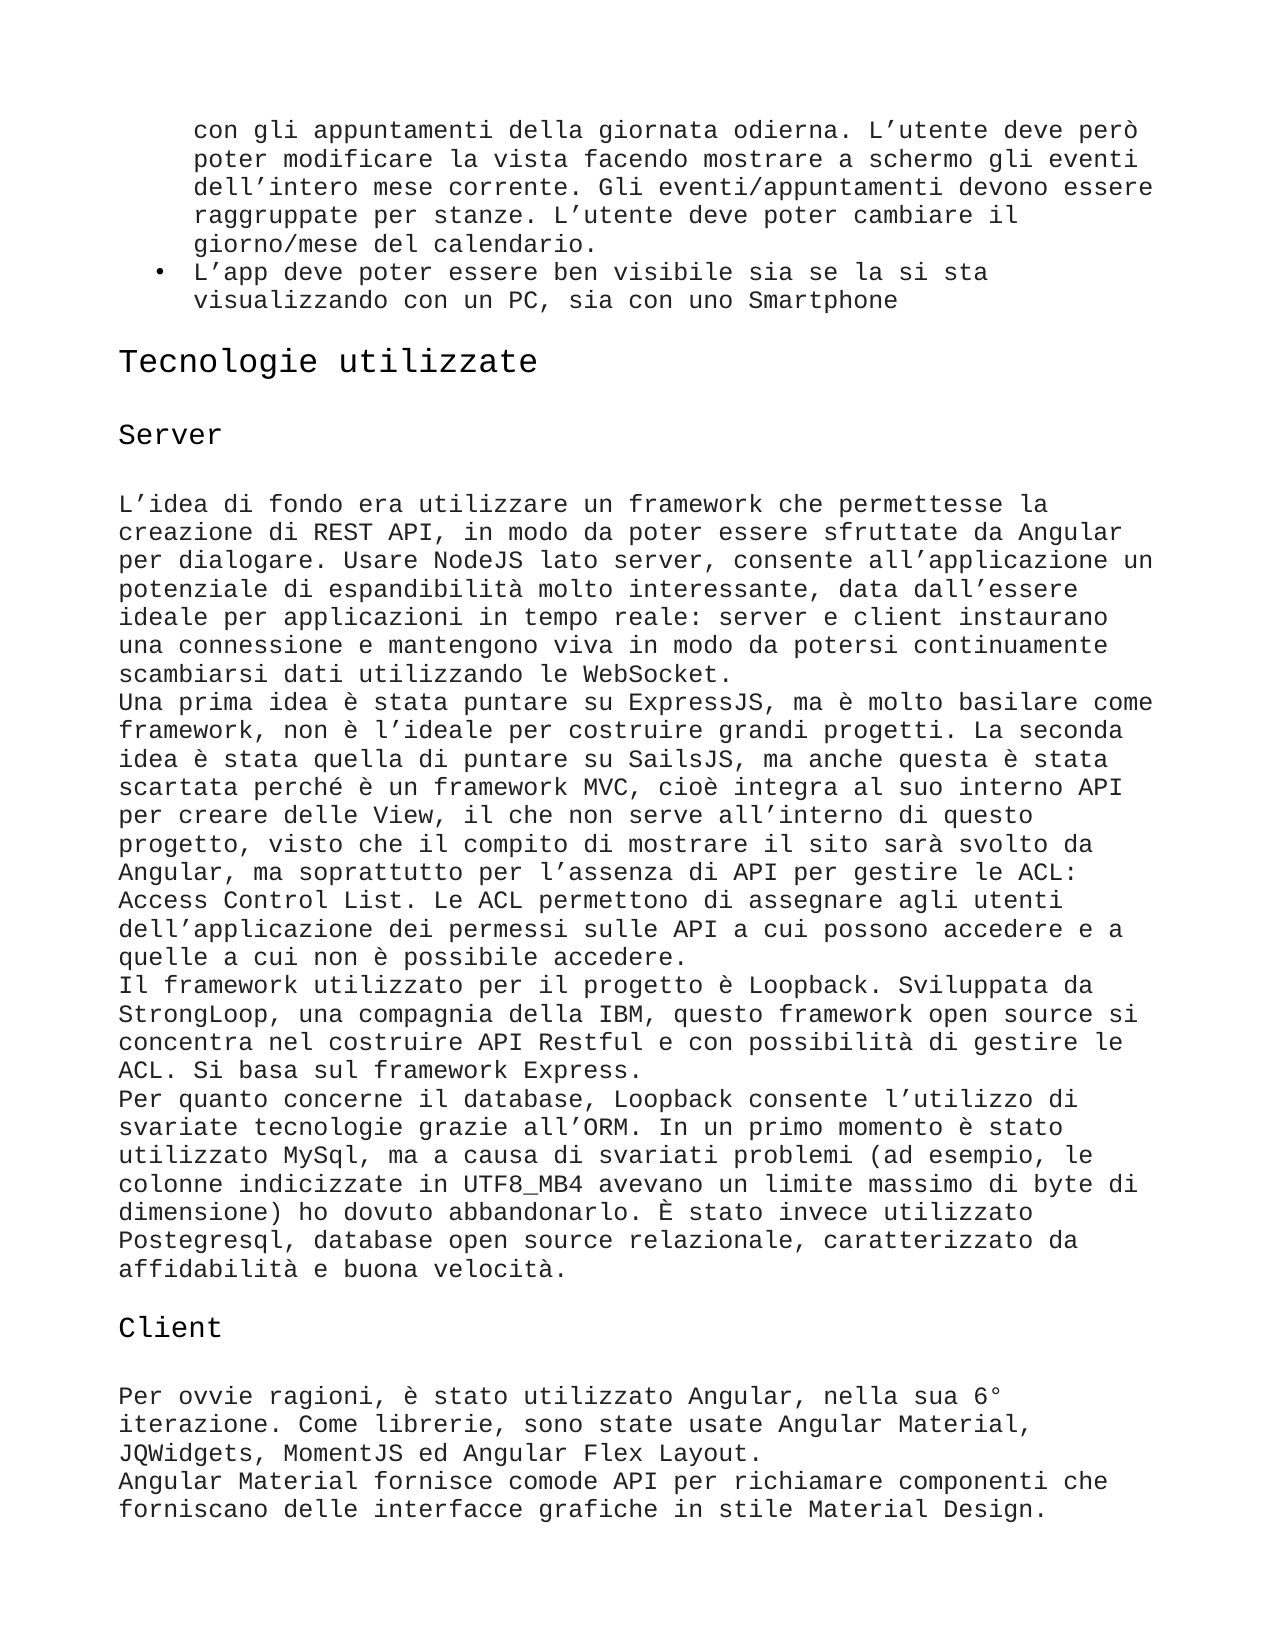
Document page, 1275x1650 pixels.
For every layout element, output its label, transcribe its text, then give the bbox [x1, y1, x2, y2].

text Il framework utilizzato per il progetto è Loopback. Sviluppata da StrongLoop, una compagnia della IBM, questo framework open source si concentra nel costruire API Restful e con possibilità di gestire le ACL. Si basa sul framework Express. [118, 973, 1157, 1086]
text L’idea di fondo era utilizzare un framework che permettesse la creazione di REST API, in modo da poter essere sfruttate da Angular per dialogare. Usare NodeJS lato server, consente all’applicazione un potenziale di espandibilità molto interessante, data dall’essere ideale per applicazioni in tempo reale: server e client instaurano una connessione e mantengono viva in modo da potersi continuamente scambiarsi dati utilizzando le WebSocket. [118, 491, 1157, 689]
text Per ovvie ragioni, è stato utilizzato Angular, nella sua 6° iterazione. Come librerie, sono state usate Angular Material, JQWidgets, MomentJS ed Angular Flex Layout. [118, 1384, 1157, 1469]
text Per quanto concerne il database, Loopback consente l’utilizzo di svariate tecnologie grazie all’ORM. In un primo momento è stato utilizzato MySql, ma a causa di svariati problemi (ad esempio, le colonne indicizzate in UTF8_MB4 avevano un limite massimo di byte di dimensione) ho dovuto abbandonarlo. È stato invece utilizzato Postegresql, database open source relazionale, caratterizzato da affidabilità e buona velocità. [118, 1086, 1157, 1284]
text Una prima idea è stata puntare su ExpressJS, ma è molto basilare come framework, non è l’ideale per costruire grandi progetti. La seconda idea è stata quella di puntare su SailsJS, ma anche questa è stata scartata perché è un framework MVC, cioè integra al suo interno API per creare delle View, il che non serve all’interno di questo progetto, visto che il compito di mostrare il sito sarà svolto da Angular, ma soprattutto per l’assenza di API per gestire le ACL: Access Control List. Le ACL permettono di assegnare agli utenti dell’applicazione dei permessi sulle API a cui possono accedere e a quelle a cui non è possibile accedere. [118, 689, 1157, 973]
text Server [118, 420, 1157, 453]
list con gli appuntamenti della giornata odierna. L’utente deve però poter modificare la vista facendo mostrare a schermo gli eventi dell’intero mese corrente. Gli eventi/appuntamenti devono essere raggruppate per stanze. L’utente deve poter cambiare il giorno/mese del calendario. [156, 118, 1157, 260]
text Tecnologie utilizzate [118, 345, 1157, 383]
list L’app deve poter essere ben visibile sia se la si sta visualizzando con un PC, sia con uno Smartphone [156, 260, 1157, 316]
text Angular Material fornisce comode API per richiamare componenti che forniscano delle interfacce grafiche in stile Material Design. [118, 1469, 1157, 1525]
text Client [118, 1313, 1157, 1346]
